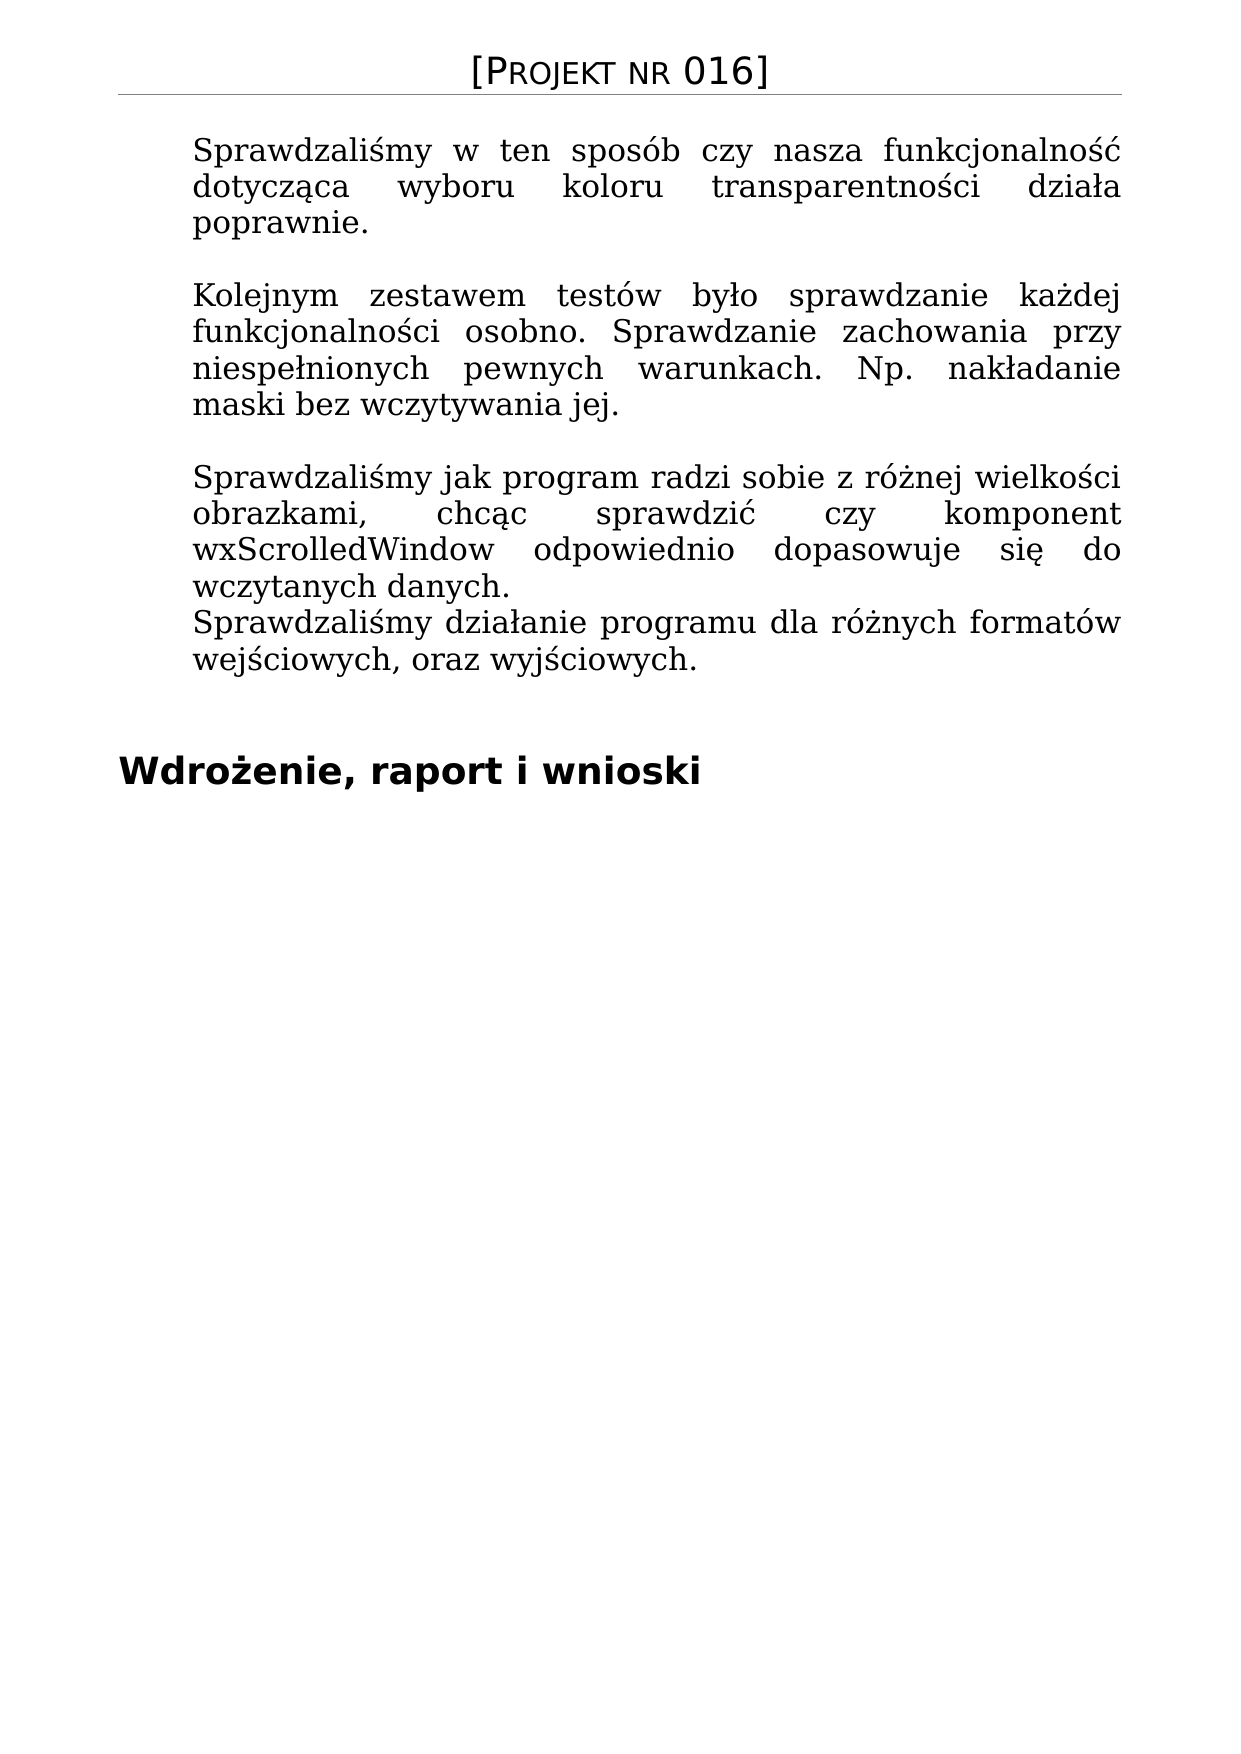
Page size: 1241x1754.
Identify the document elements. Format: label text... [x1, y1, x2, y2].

text Sprawdzaliśmy w ten sposób czy nasza funkcjonalność dotycząca wyboru koloru transparentności działa poprawnie. [192, 132, 1122, 241]
text Sprawdzaliśmy jak program radzi sobie z różnej wielkości obrazkami, chcąc sprawdzić czy komponent wxScrolledWindow odpowiednio dopasowuje się do wczytanych danych. [192, 459, 1122, 604]
text Kolejnym zestawem testów było sprawdzanie każdej funkcjonalności osobno. Sprawdzanie zachowania przy niespełnionych pewnych warunkach. Np. nakładanie maski bez wczytywania jej. [192, 277, 1122, 423]
text Wdrożenie, raport i wnioski [118, 750, 1122, 793]
text Sprawdzaliśmy działanie programu dla różnych formatów wejściowych, oraz wyjściowych. [192, 604, 1122, 677]
